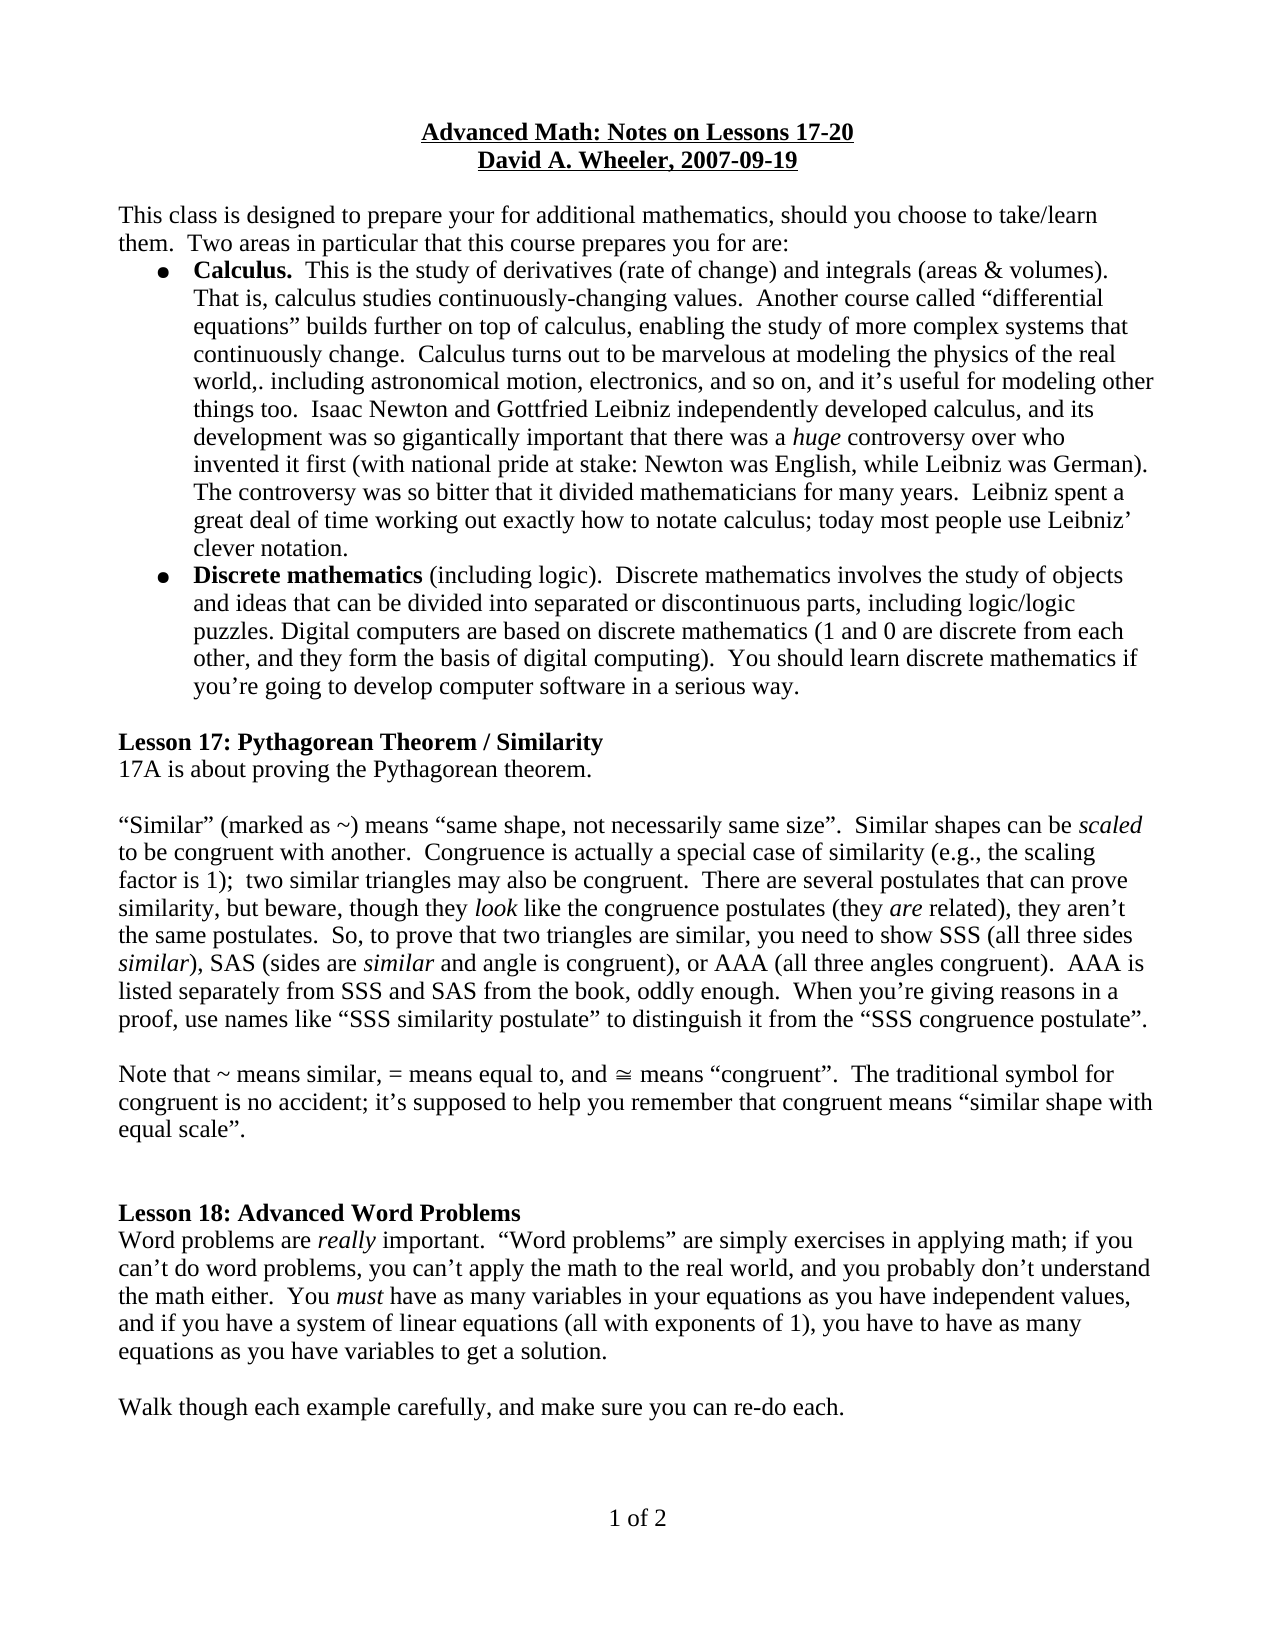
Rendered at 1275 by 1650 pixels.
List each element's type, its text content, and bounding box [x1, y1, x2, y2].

text Lesson 18: Advanced Word Problems [118, 1199, 1157, 1226]
text Walk though each example carefully, and make sure you can re-do each. [118, 1393, 1157, 1420]
text Word problems are really important. “Word problems” are simply exercises in applying math; if you can’t do word problems, you can’t apply the math to the real world, and you probably don’t understand the math either. You must have as many variables in your equations as you have independent values, and if you have a system of linear equations (all with exponents of 1), you have to have as many equations as you have variables to get a solution. [118, 1226, 1157, 1365]
text 17A is about proving the Pythagorean theorem. [118, 755, 1157, 783]
text “Similar” (marked as ~) means “same shape, not necessarily same size”. Similar shapes can be scaled to be congruent with another. Congruence is actually a special case of similarity (e.g., the scaling factor is 1); two similar triangles may also be congruent. There are several postulates that can prove similarity, but beware, though they look like the congruence postulates (they are related), they aren’t the same postulates. So, to prove that two triangles are similar, you need to show SSS (all three sides similar), SAS (sides are similar and angle is congruent), or AAA (all three angles congruent). AAA is listed separately from SSS and SAS from the book, oddly enough. When you’re giving reasons in a proof, use names like “SSS similarity postulate” to distinguish it from the “SSS congruence postulate”. [118, 811, 1157, 1032]
text David A. Wheeler, 2007-09-19 [118, 146, 1157, 173]
text Note that ~ means similar, = means equal to, and ≅ means “congruent”. The traditional symbol for congruent is no accident; it’s supposed to help you remember that congruent means “similar shape with equal scale”. [118, 1060, 1157, 1143]
list Calculus. This is the study of derivatives (rate of change) and integrals (areas & volumes). That is, calculus studies continuously-changing values. Another course called “differential equations” builds further on top of calculus, enabling the study of more complex systems that continuously change. Calculus turns out to be marvelous at modeling the physics of the real world,. including astronomical motion, electronics, and so on, and it’s useful for modeling other things too. Isaac Newton and Gottfried Leibniz independently developed calculus, and its development was so gigantically important that there was a huge controversy over who invented it first (with national pride at stake: Newton was English, while Leibniz was German). The controversy was so bitter that it divided mathematicians for many years. Leibniz spent a great deal of time working out exactly how to notate calculus; today most people use Leibniz’ clever notation. [156, 257, 1157, 561]
text Advanced Math: Notes on Lessons 17-20 [118, 118, 1157, 146]
text Lesson 17: Pythagorean Theorem / Similarity [118, 728, 1157, 755]
list Discrete mathematics (including logic). Discrete mathematics involves the study of objects and ideas that can be divided into separated or discontinuous parts, including logic/logic puzzles. Digital computers are based on discrete mathematics (1 and 0 are discrete from each other, and they form the basis of digital computing). You should learn discrete mathematics if you’re going to develop computer software in a serious way. [156, 561, 1157, 700]
text This class is designed to prepare your for additional mathematics, should you choose to take/learn them. Two areas in particular that this course prepares you for are: [118, 201, 1157, 257]
